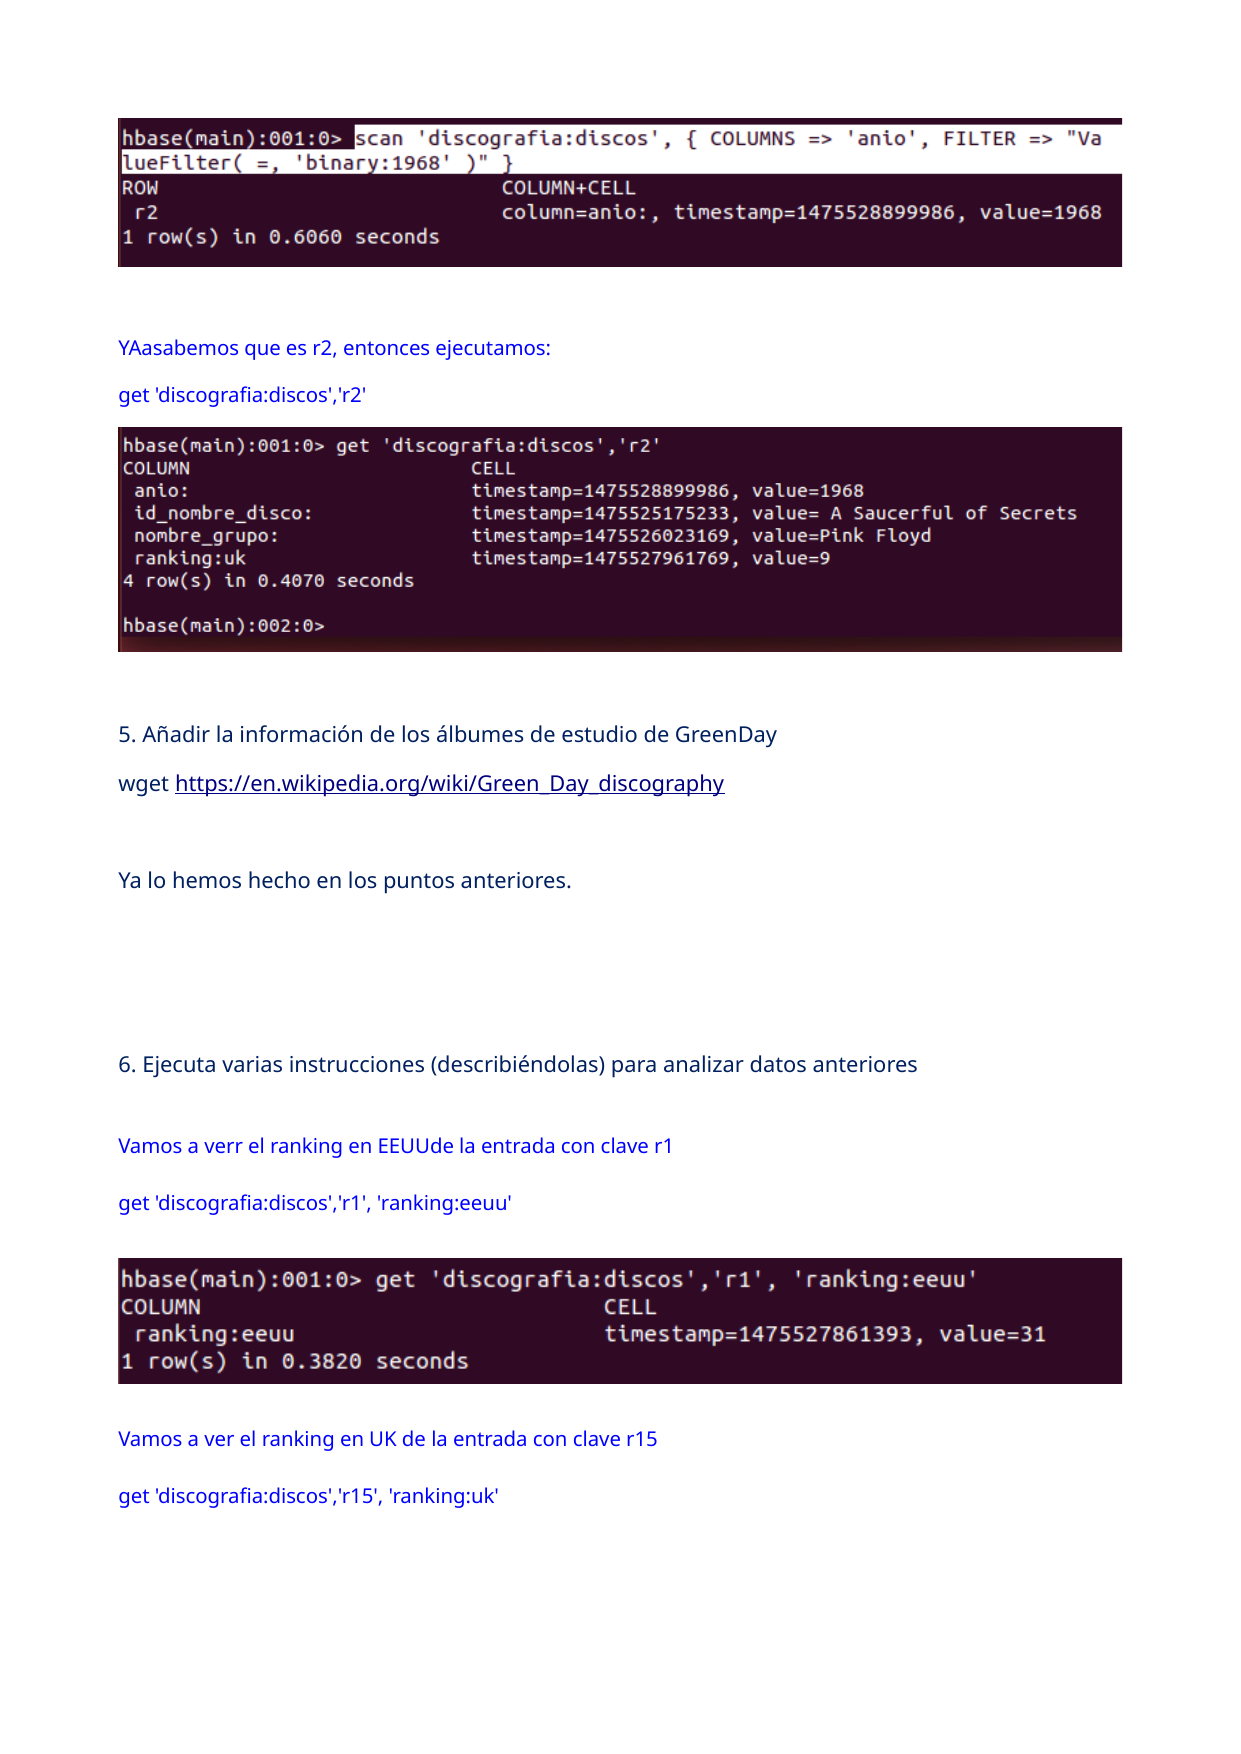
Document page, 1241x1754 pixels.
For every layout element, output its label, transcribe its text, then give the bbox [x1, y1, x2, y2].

text YAasabemos que es r2, entonces ejecutamos: [118, 334, 1122, 361]
picture [118, 427, 1123, 652]
picture [118, 1258, 1123, 1384]
text Vamos a verr el ranking en EEUUde la entrada con clave r1 [118, 1132, 1122, 1160]
text get 'discografia:discos','r2' [118, 379, 1122, 408]
text Ya lo hemos hecho en los puntos anteriores. [118, 865, 1122, 894]
text 6. Ejecuta varias instrucciones (describiéndolas) para analizar datos anteriores [118, 1048, 1122, 1078]
text get 'discografia:discos','r1', 'ranking:eeuu' [118, 1187, 1122, 1217]
text Vamos a ver el ranking en UK de la entrada con clave r15 [118, 1424, 1122, 1452]
text get 'discografia:discos','r15', 'ranking:uk' [118, 1480, 1122, 1509]
text wget https://en.wikipedia.org/wiki/Green_Day_discography [118, 768, 1122, 797]
text 5. Añadir la información de los álbumes de estudio de GreenDay [118, 719, 1122, 749]
picture [118, 118, 1123, 267]
